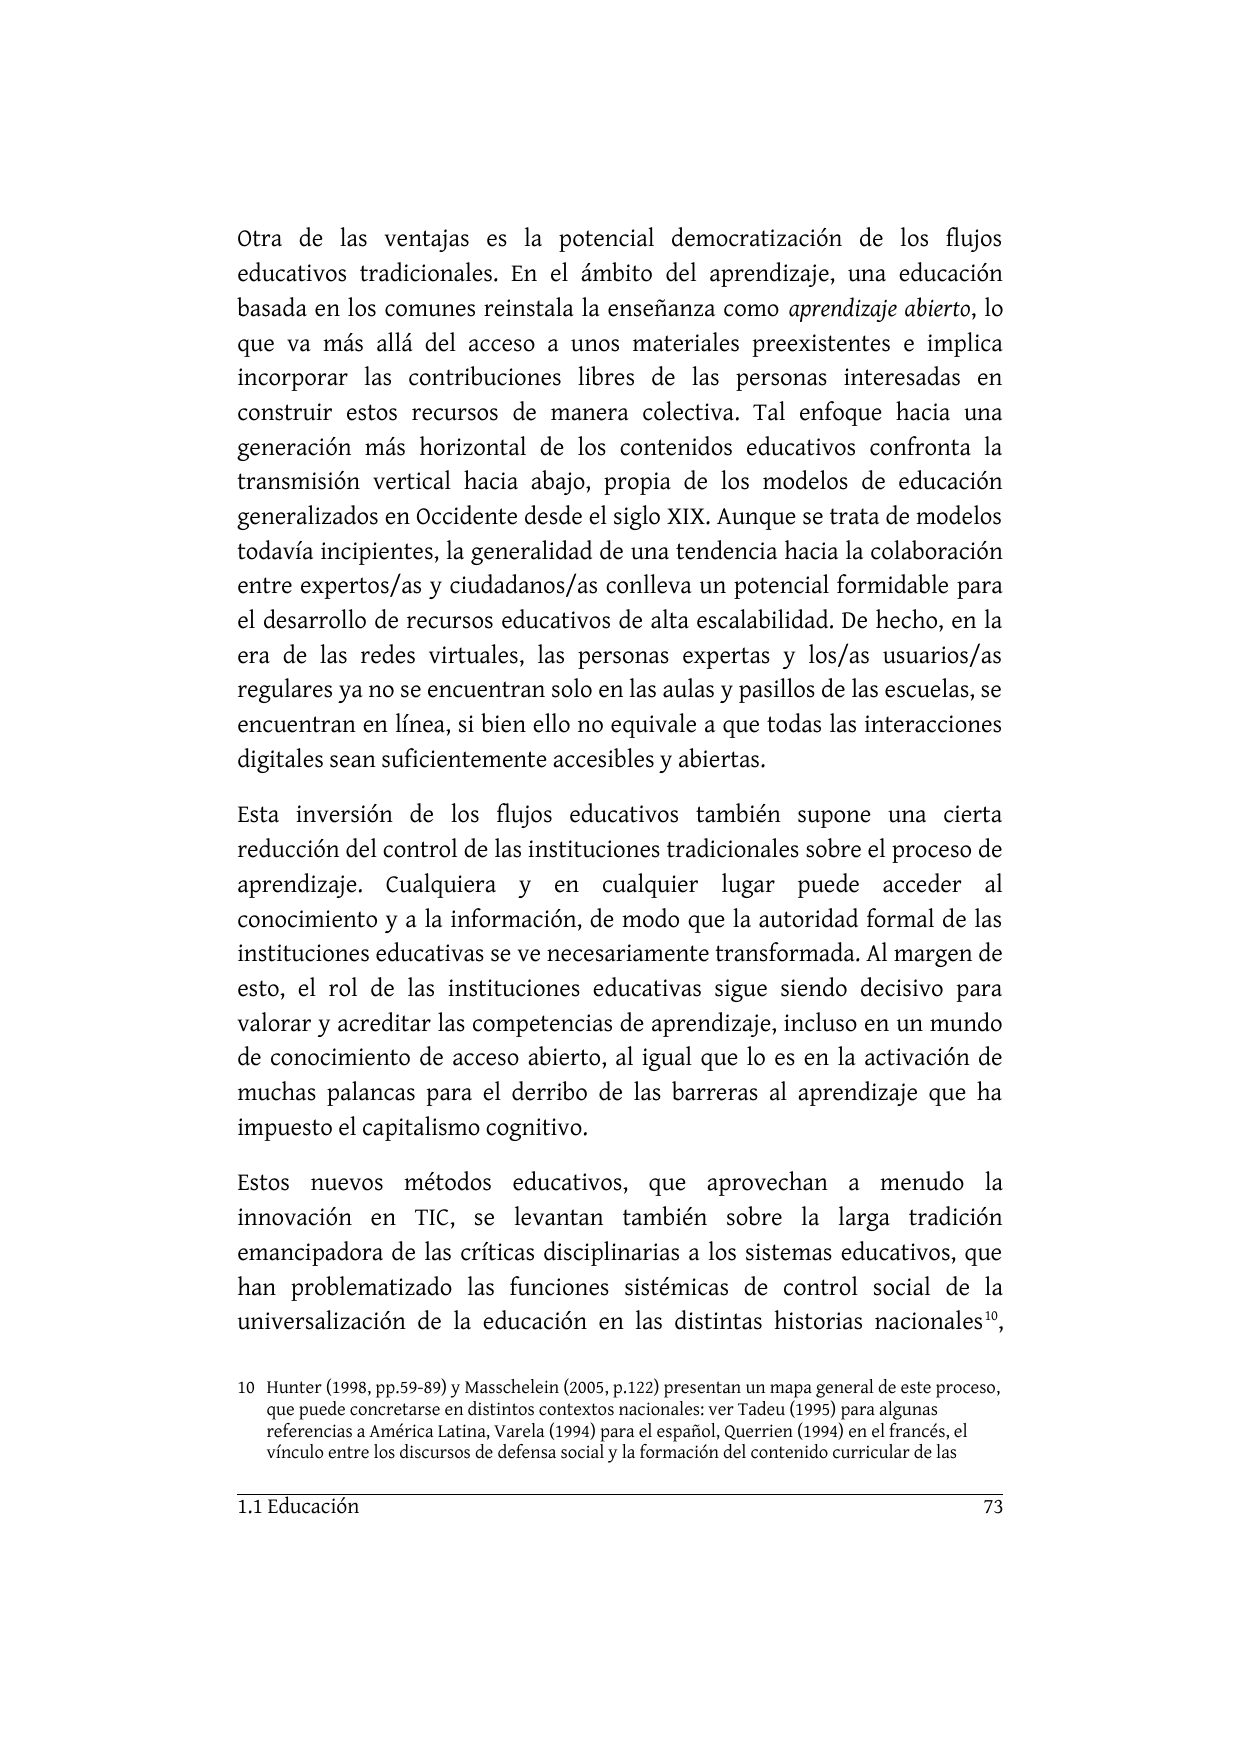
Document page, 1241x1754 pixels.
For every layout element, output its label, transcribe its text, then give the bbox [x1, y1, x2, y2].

text Esta inversión de los flujos educativos también supone una cierta reducción del control de las instituciones tradicionales sobre el proceso de aprendizaje. Cualquiera y en cualquier lugar puede acceder al conocimiento y a la información, de modo que la autoridad formal de las instituciones educativas se ve necesariamente transformada. Al margen de esto, el rol de las instituciones educativas sigue siendo decisivo para valorar y acreditar las competencias de aprendizaje, incluso en un mundo de conocimiento de acceso abierto, al igual que lo es en la activación de muchas palancas para el derribo de las barreras al aprendizaje que ha impuesto el capitalismo cognitivo. [237, 801, 1003, 1142]
text Hunter (1998, pp.59-89) y Masschelein (2005, p.122) presentan un mapa general de este proceso, que puede concretarse en distintos contextos nacionales: ver Tadeu (1995) para algunas referencias a América Latina, Varela (1994) para el español, Querrien (1994) en el francés, el vínculo entre los discursos de defensa social y la formación del contenido curricular de las [237, 1377, 1003, 1464]
text Otra de las ventajas es la potencial democratización de los flujos educativos tradicionales. En el ámbito del aprendizaje, una educación basada en los comunes reinstala la enseñanza como aprendizaje abierto, lo que va más allá del acceso a unos materiales preexistentes e implica incorporar las contribuciones libres de las personas interesadas en construir estos recursos de manera colectiva. Tal enfoque hacia una generación más horizontal de los contenidos educativos confronta la transmisión vertical hacia abajo, propia de los modelos de educación generalizados en Occidente desde el siglo XIX. Aunque se trata de modelos todavía incipientes, la generalidad de una tendencia hacia la colaboración entre expertos/as y ciudadanos/as conlleva un potencial formidable para el desarrollo de recursos educativos de alta escalabilidad. De hecho, en la era de las redes virtuales, las personas expertas y los/as usuarios/as regulares ya no se encuentran solo en las aulas y pasillos de las escuelas, se encuentran en línea, si bien ello no equivale a que todas las interacciones digitales sean suficientemente accesibles y abiertas. [237, 225, 1003, 774]
text Estos nuevos métodos educativos, que aprovechan a menudo la innovación en TIC, se levantan también sobre la larga tradición emancipadora de las críticas disciplinarias a los sistemas educativos, que han problematizado las funciones sistémicas de control social de la universalización de la educación en las distintas historias nacionales, culminando con la emergencia sesentayochista de las pedagogías alternativas (Freire, 1973; entre muchas) y las luchas por el conocimiento. [237, 1169, 1003, 1337]
